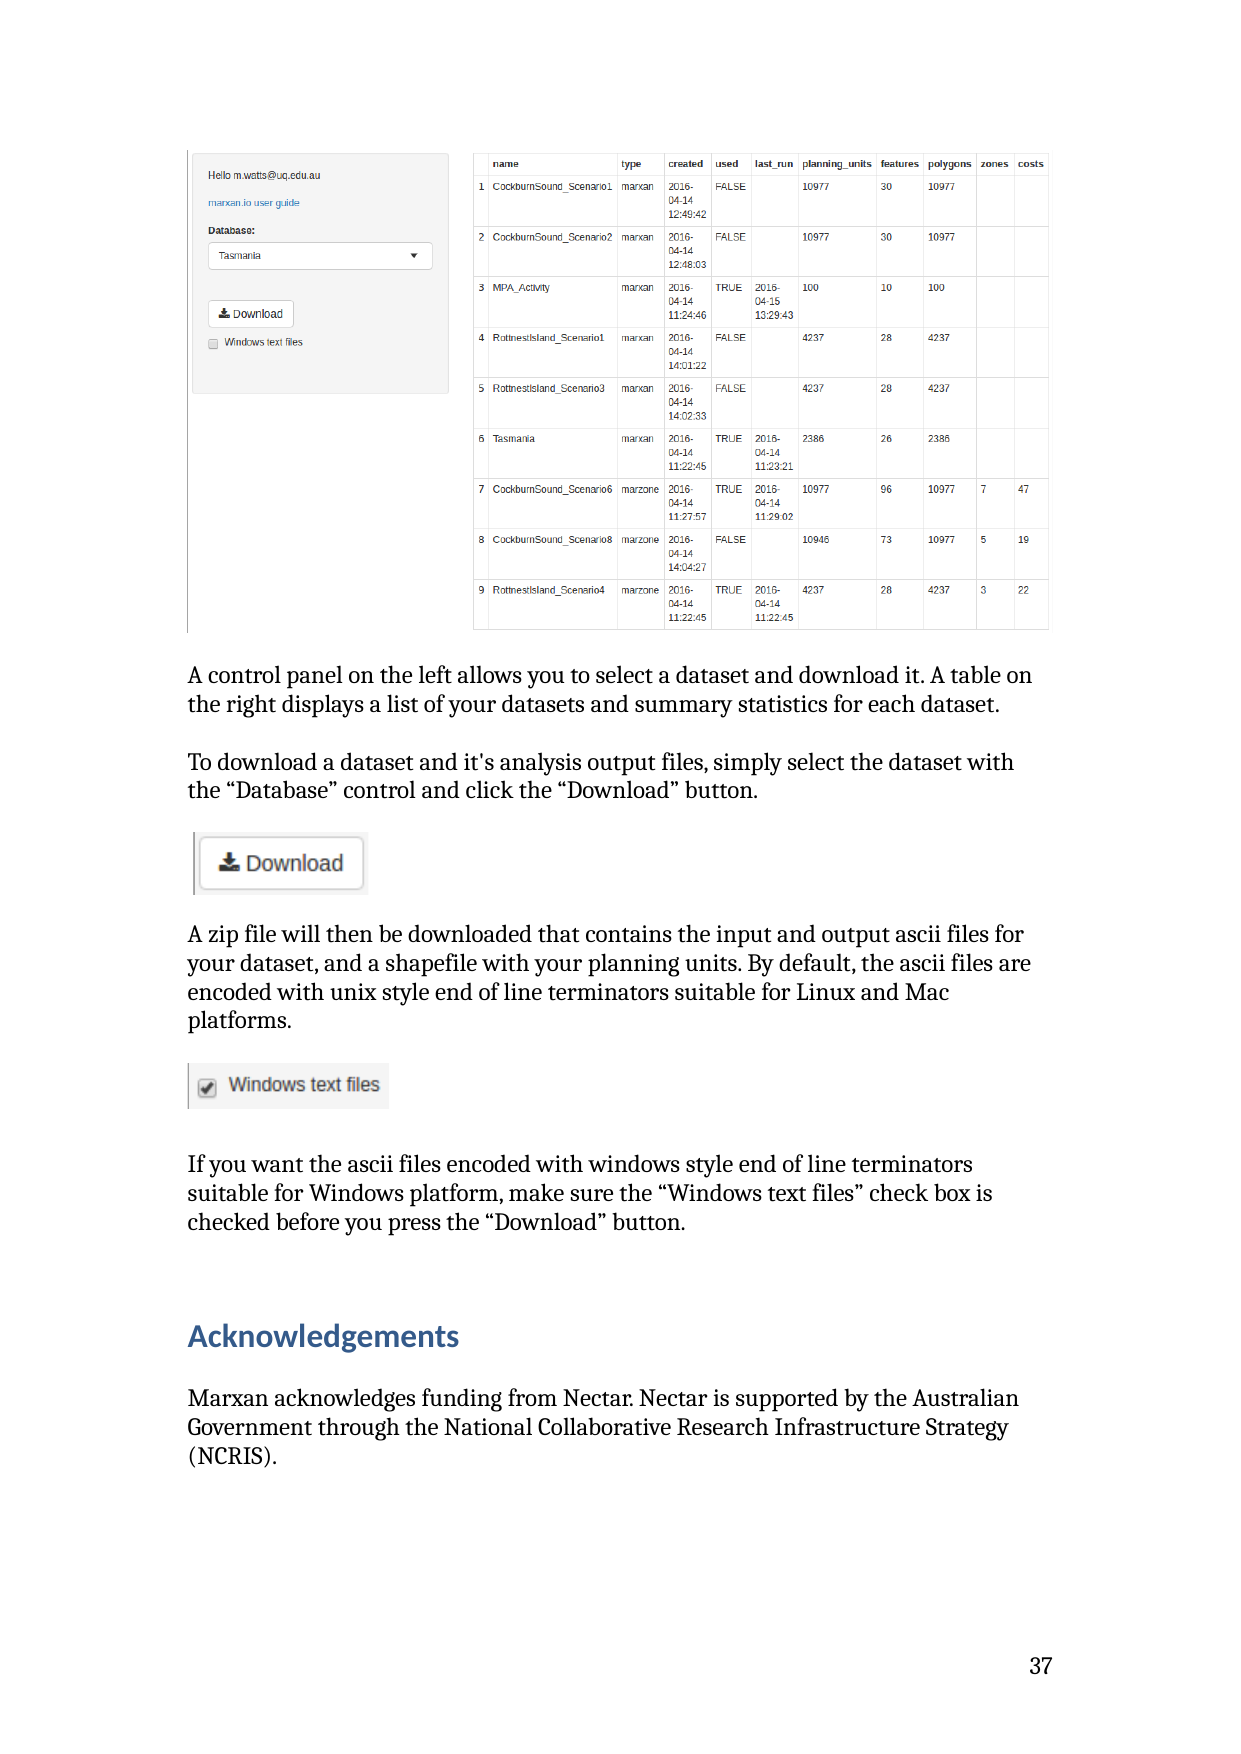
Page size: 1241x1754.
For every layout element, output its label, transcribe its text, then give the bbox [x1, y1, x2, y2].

picture [187, 150, 1053, 633]
text If you want the ascii files encoded with windows style end of line terminators suitable for Windows platform, make sure the “Windows text files” check box is checked before you press the “Download” button. [187, 1150, 1053, 1236]
subtitle Acknowledgements [187, 1315, 1053, 1356]
text A control panel on the left allows you to select a dataset and download it. A table on the right displays a list of your datasets and summary statistics for each dataset. [187, 661, 1053, 719]
picture [187, 1063, 390, 1109]
picture [193, 832, 369, 895]
text A zip file will then be downloaded that contains the input and output ascii files for your dataset, and a shapefile with your planning units. By default, the ascii files are encoded with unix style end of line terminators suitable for Linux and Mac platforms. [187, 920, 1053, 1035]
text To download a dataset and it's analysis output files, simply select the dataset with the “Database” control and click the “Download” button. [187, 747, 1053, 805]
text Marxan acknowledges funding from Nectar. Nectar is supported by the Australian Government through the National Collaborative Research Infrastructure Strategy (NCRIS). [187, 1384, 1053, 1471]
